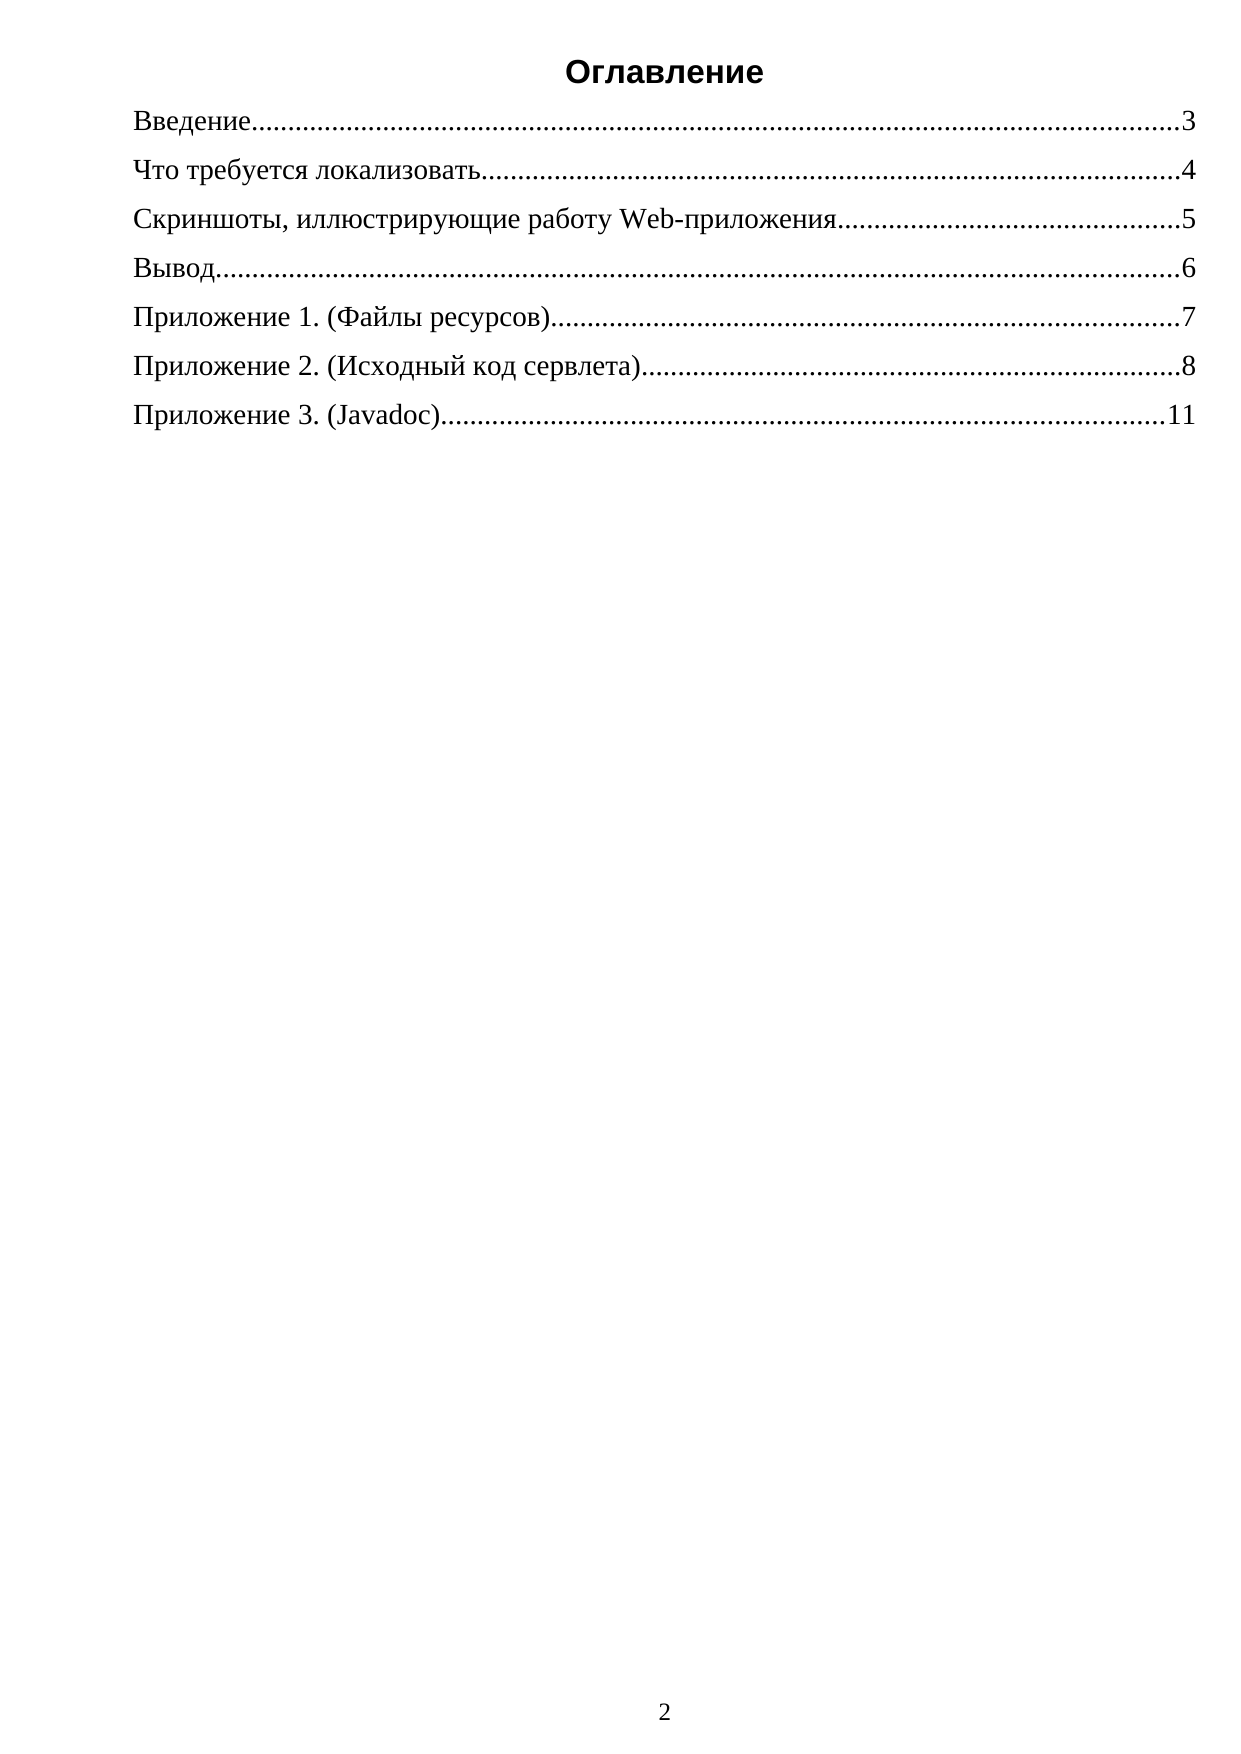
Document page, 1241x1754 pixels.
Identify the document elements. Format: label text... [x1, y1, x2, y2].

text Вывод 6 [133, 250, 1196, 284]
text Приложение 2. (Исходный код сервлета) 8 [133, 348, 1196, 382]
text Приложение 1. (Файлы ресурсов) 7 [133, 299, 1196, 333]
text Скриншоты, иллюстрирующие работу Web-приложения 5 [133, 201, 1196, 235]
text Введение 3 [133, 103, 1196, 137]
text Приложение 3. (Javadoc) 11 [133, 397, 1196, 431]
text Что требуется локализовать 4 [133, 152, 1196, 186]
subtitle Оглавление [133, 52, 1196, 91]
